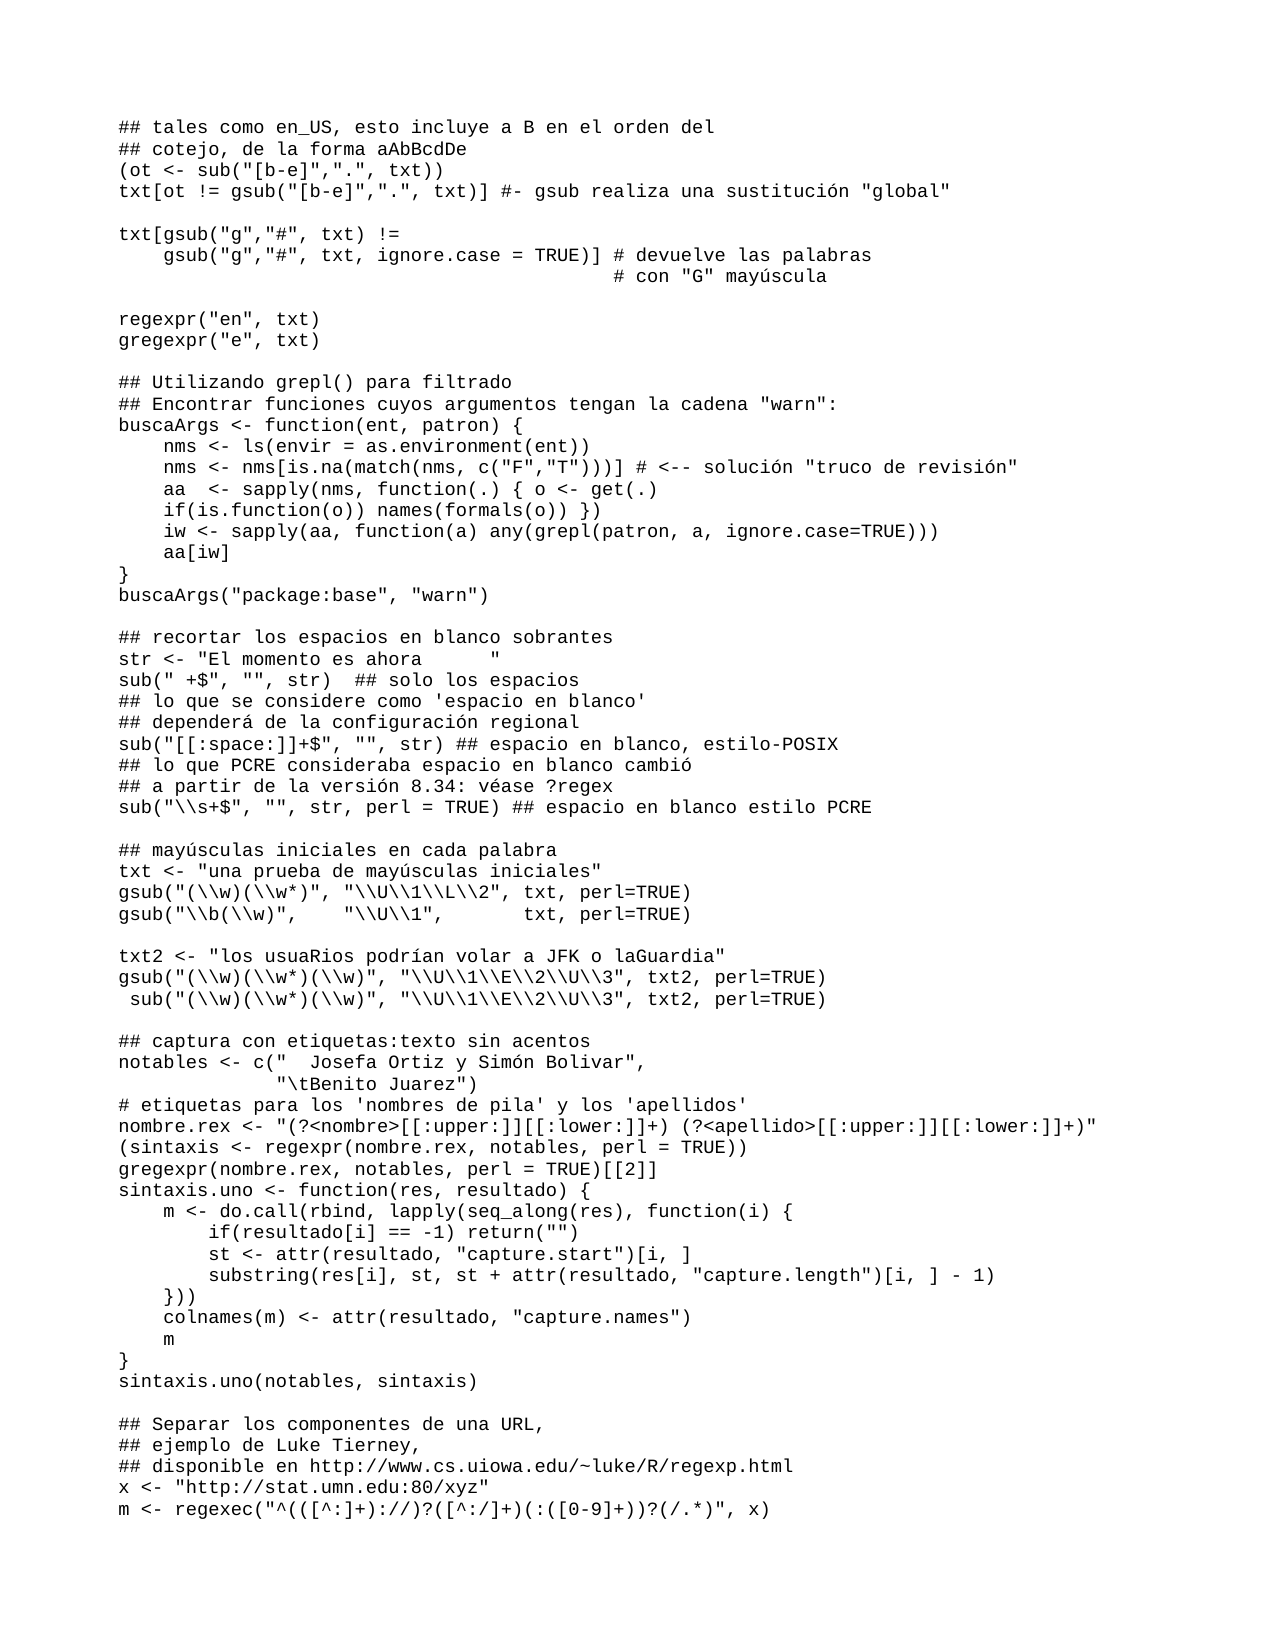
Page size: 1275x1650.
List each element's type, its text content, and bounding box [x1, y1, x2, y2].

text buscaArgs <- function(ent, patron) { [118, 416, 1157, 437]
text gsub("\\b(\\w)", "\\U\\1", txt, perl=TRUE) [118, 904, 1157, 926]
text gsub("(\\w)(\\w*)", "\\U\\1\\L\\2", txt, perl=TRUE) [118, 883, 1157, 904]
text m [118, 1329, 1157, 1351]
text ## a partir de la versión 8.34: véase ?regex [118, 777, 1157, 798]
text sub("\\s+$", "", str, perl = TRUE) ## espacio en blanco estilo PCRE [118, 798, 1157, 819]
text gregexpr("e", txt) [118, 331, 1157, 352]
text regexpr("en", txt) [118, 309, 1157, 331]
text m <- do.call(rbind, lapply(seq_along(res), function(i) { [118, 1202, 1157, 1223]
text aa[iw] [118, 543, 1157, 564]
text (sintaxis <- regexpr(nombre.rex, notables, perl = TRUE)) [118, 1138, 1157, 1159]
text txt[ot != gsub("[b-e]",".", txt)] #- gsub realiza una sustitución "global" [118, 182, 1157, 203]
text "\tBenito Juarez") [118, 1074, 1157, 1096]
text (ot <- sub("[b-e]",".", txt)) [118, 161, 1157, 182]
text # con "G" mayúscula [118, 267, 1157, 288]
text gsub("(\\w)(\\w*)(\\w)", "\\U\\1\\E\\2\\U\\3", txt2, perl=TRUE) [118, 968, 1157, 989]
text } [118, 1351, 1157, 1372]
text gregexpr(nombre.rex, notables, perl = TRUE)[[2]] [118, 1159, 1157, 1181]
text ## lo que se considere como 'espacio en blanco' [118, 692, 1157, 713]
text substring(res[i], st, st + attr(resultado, "capture.length")[i, ] - 1) [118, 1266, 1157, 1287]
text ## Utilizando grepl() para filtrado [118, 373, 1157, 394]
text x <- "http://stat.umn.edu:80/xyz" [118, 1478, 1157, 1499]
text if(is.function(o)) names(formals(o)) }) [118, 501, 1157, 522]
text ## cotejo, de la forma aAbBcdDe [118, 139, 1157, 161]
text m <- regexec("^(([^:]+)://)?([^:/]+)(:([0-9]+))?(/.*)", x) [118, 1499, 1157, 1521]
text ## tales como en_US, esto incluye a B en el orden del [118, 118, 1157, 139]
text ## Separar los componentes de una URL, [118, 1414, 1157, 1436]
text nms <- nms[is.na(match(nms, c("F","T")))] # <-- solución "truco de revisión" [118, 458, 1157, 479]
text ## dependerá de la configuración regional [118, 713, 1157, 734]
text } [118, 564, 1157, 586]
text colnames(m) <- attr(resultado, "capture.names") [118, 1308, 1157, 1329]
text ## captura con etiquetas:texto sin acentos [118, 1032, 1157, 1053]
text sub(" +$", "", str) ## solo los espacios [118, 671, 1157, 692]
text txt2 <- "los usuaRios podrían volar a JFK o laGuardia" [118, 947, 1157, 968]
text notables <- c(" Josefa Ortiz y Simón Bolivar", [118, 1053, 1157, 1074]
text txt[gsub("g","#", txt) != [118, 224, 1157, 246]
text gsub("g","#", txt, ignore.case = TRUE)] # devuelve las palabras [118, 246, 1157, 267]
text iw <- sapply(aa, function(a) any(grepl(patron, a, ignore.case=TRUE))) [118, 522, 1157, 543]
text ## mayúsculas iniciales en cada palabra [118, 841, 1157, 862]
text ## lo que PCRE consideraba espacio en blanco cambió [118, 756, 1157, 777]
text ## disponible en http://www.cs.uiowa.edu/~luke/R/regexp.html [118, 1457, 1157, 1478]
text if(resultado[i] == -1) return("") [118, 1223, 1157, 1244]
text ## recortar los espacios en blanco sobrantes [118, 628, 1157, 649]
text txt <- "una prueba de mayúsculas iniciales" [118, 862, 1157, 883]
text sub("[[:space:]]+$", "", str) ## espacio en blanco, estilo-POSIX [118, 734, 1157, 756]
text sintaxis.uno <- function(res, resultado) { [118, 1181, 1157, 1202]
text aa <- sapply(nms, function(.) { o <- get(.) [118, 479, 1157, 501]
text str <- "El momento es ahora " [118, 649, 1157, 671]
text sintaxis.uno(notables, sintaxis) [118, 1372, 1157, 1393]
text nombre.rex <- "(?<nombre>[[:upper:]][[:lower:]]+) (?<apellido>[[:upper:]][[:lower:]]+)" [118, 1117, 1157, 1138]
text ## ejemplo de Luke Tierney, [118, 1436, 1157, 1457]
text })) [118, 1287, 1157, 1308]
text nms <- ls(envir = as.environment(ent)) [118, 437, 1157, 458]
text ## Encontrar funciones cuyos argumentos tengan la cadena "warn": [118, 394, 1157, 416]
text sub("(\\w)(\\w*)(\\w)", "\\U\\1\\E\\2\\U\\3", txt2, perl=TRUE) [118, 989, 1157, 1011]
text # etiquetas para los 'nombres de pila' y los 'apellidos' [118, 1096, 1157, 1117]
text st <- attr(resultado, "capture.start")[i, ] [118, 1244, 1157, 1266]
text buscaArgs("package:base", "warn") [118, 586, 1157, 607]
